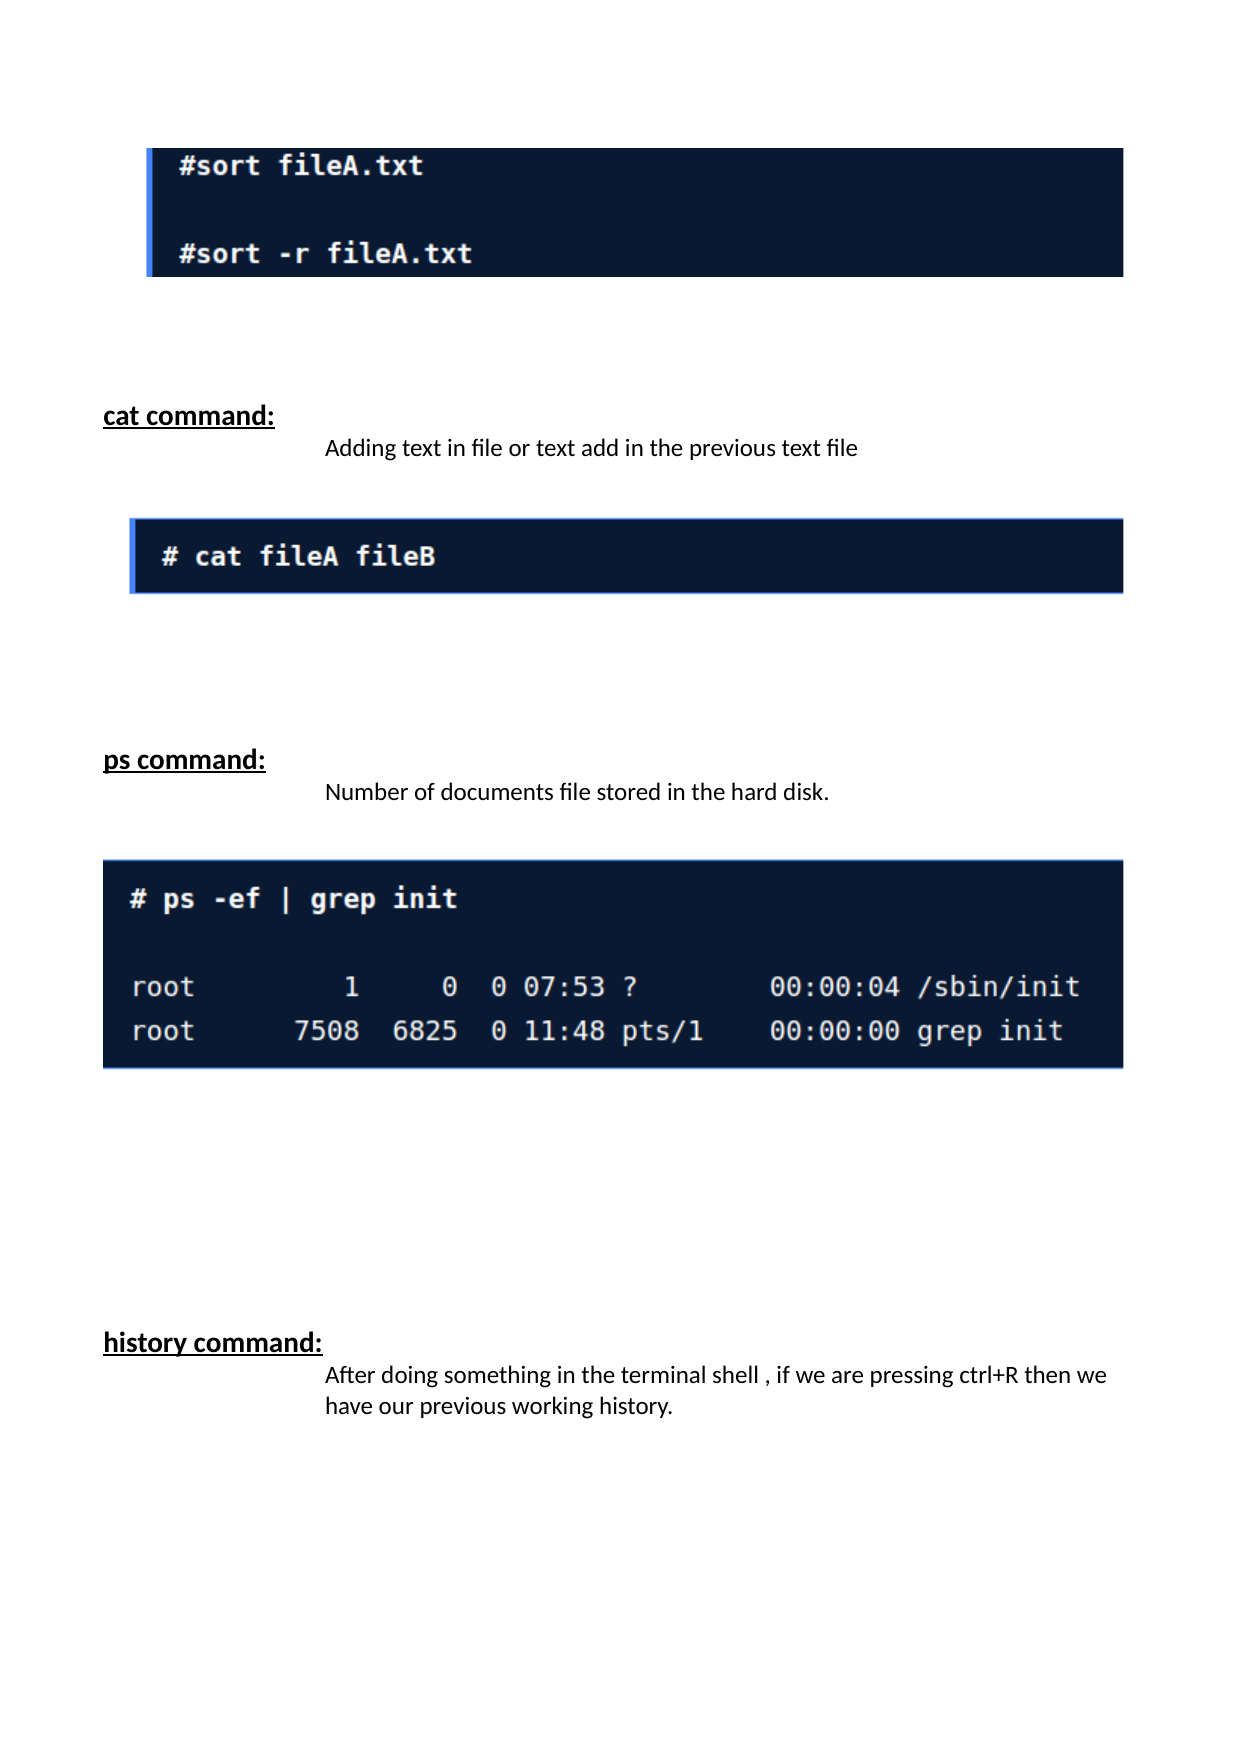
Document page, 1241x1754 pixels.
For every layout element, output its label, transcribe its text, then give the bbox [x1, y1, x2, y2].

text After doing something in the terminal shell , if we are pressing ctrl+R then we have our previous working history. [325, 1359, 1123, 1420]
text Adding text in file or text add in the previous text file [251, 432, 1123, 463]
text history command: [103, 1324, 1123, 1359]
text ps command: [103, 741, 1123, 777]
text cat command: [103, 397, 1123, 432]
text Number of documents file stored in the hard disk. [251, 777, 1123, 807]
